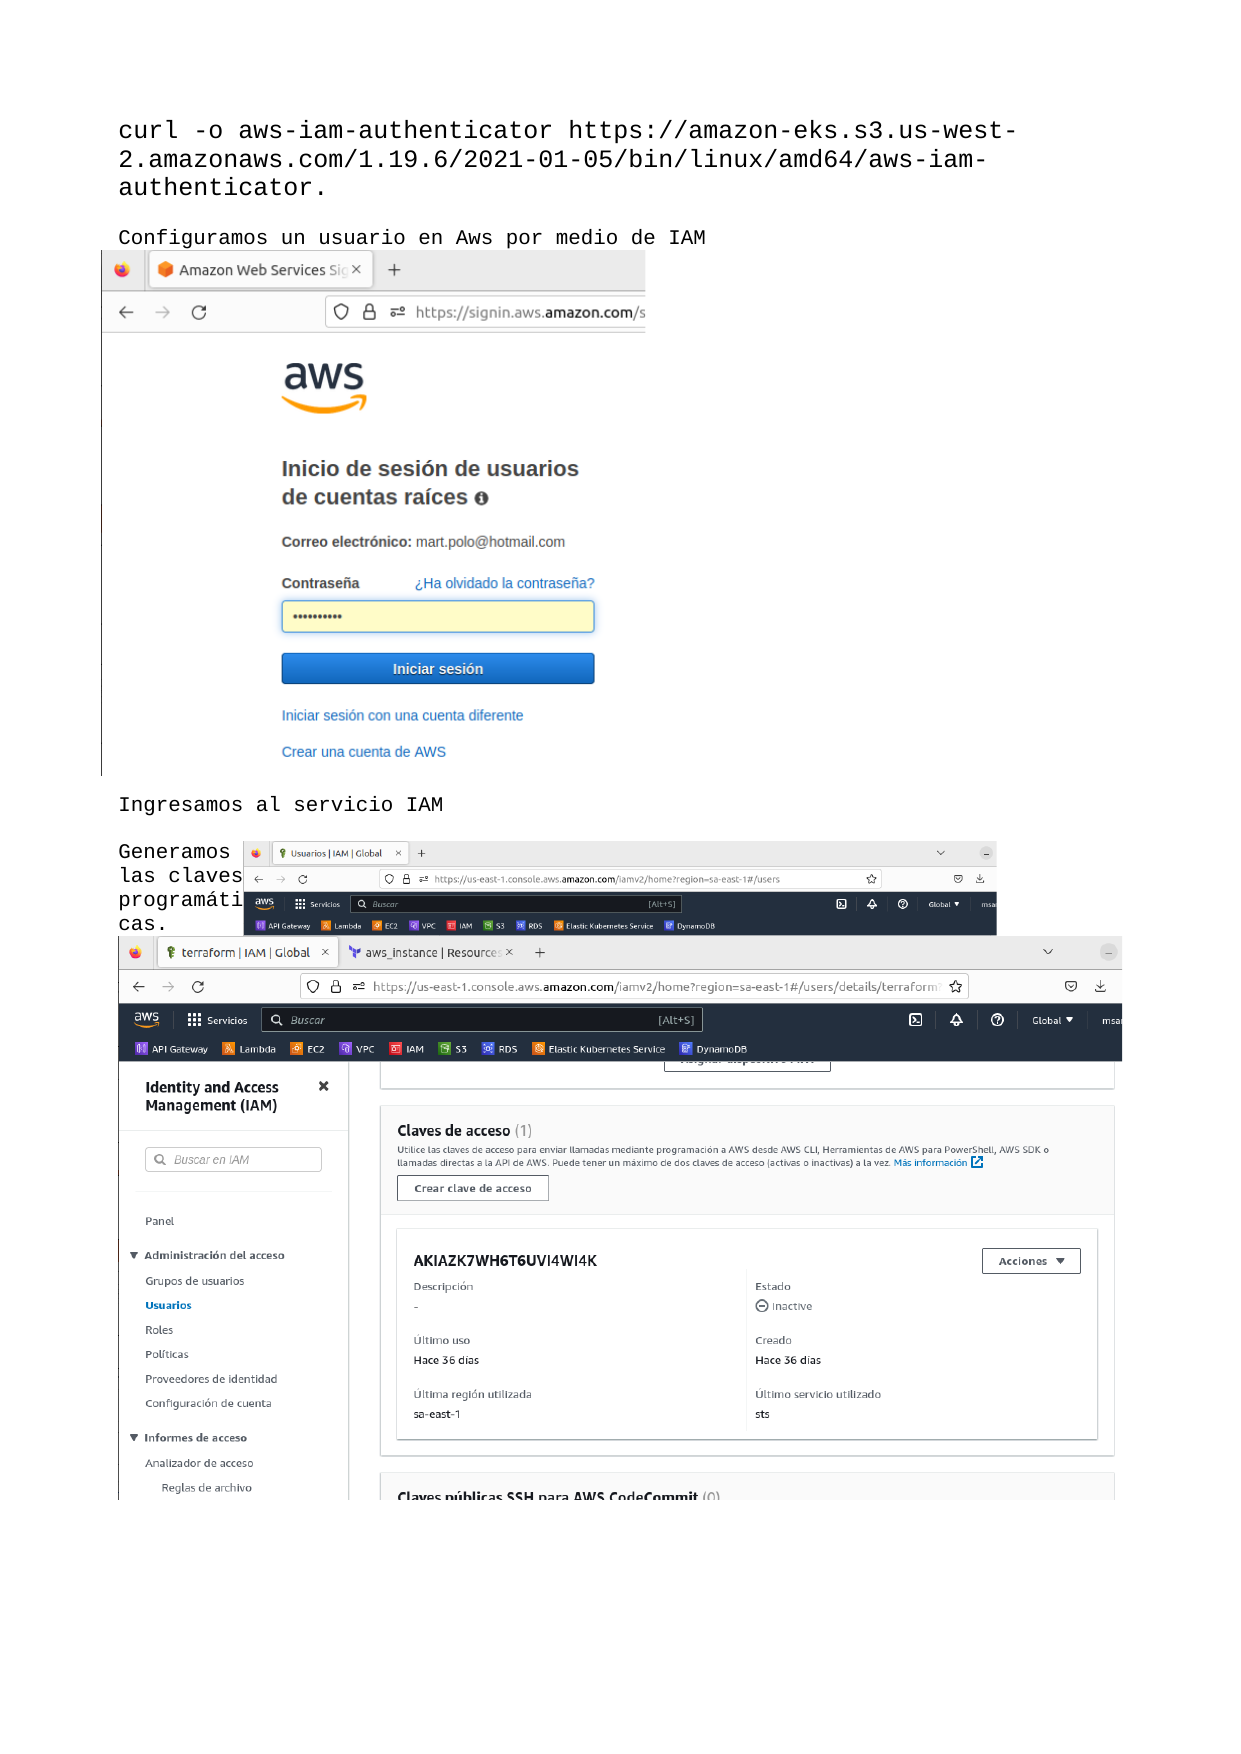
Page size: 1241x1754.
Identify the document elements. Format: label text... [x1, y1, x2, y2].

picture [118, 841, 1123, 1500]
text curl -o aws-iam-authenticator https://amazon-eks.s3.us-west-2.amazonaws.com/1.19.6/2021-01-05/bin/linux/amd64/aws-iam-authenticator. [118, 118, 1122, 203]
picture [101, 250, 646, 776]
text Configuramos un usuario en Aws por medio de IAM [118, 227, 1122, 250]
text [997, 842, 1122, 936]
text Ingresamos al servicio IAM [118, 794, 1122, 818]
text Generamos las claves programáticas. [118, 842, 243, 936]
